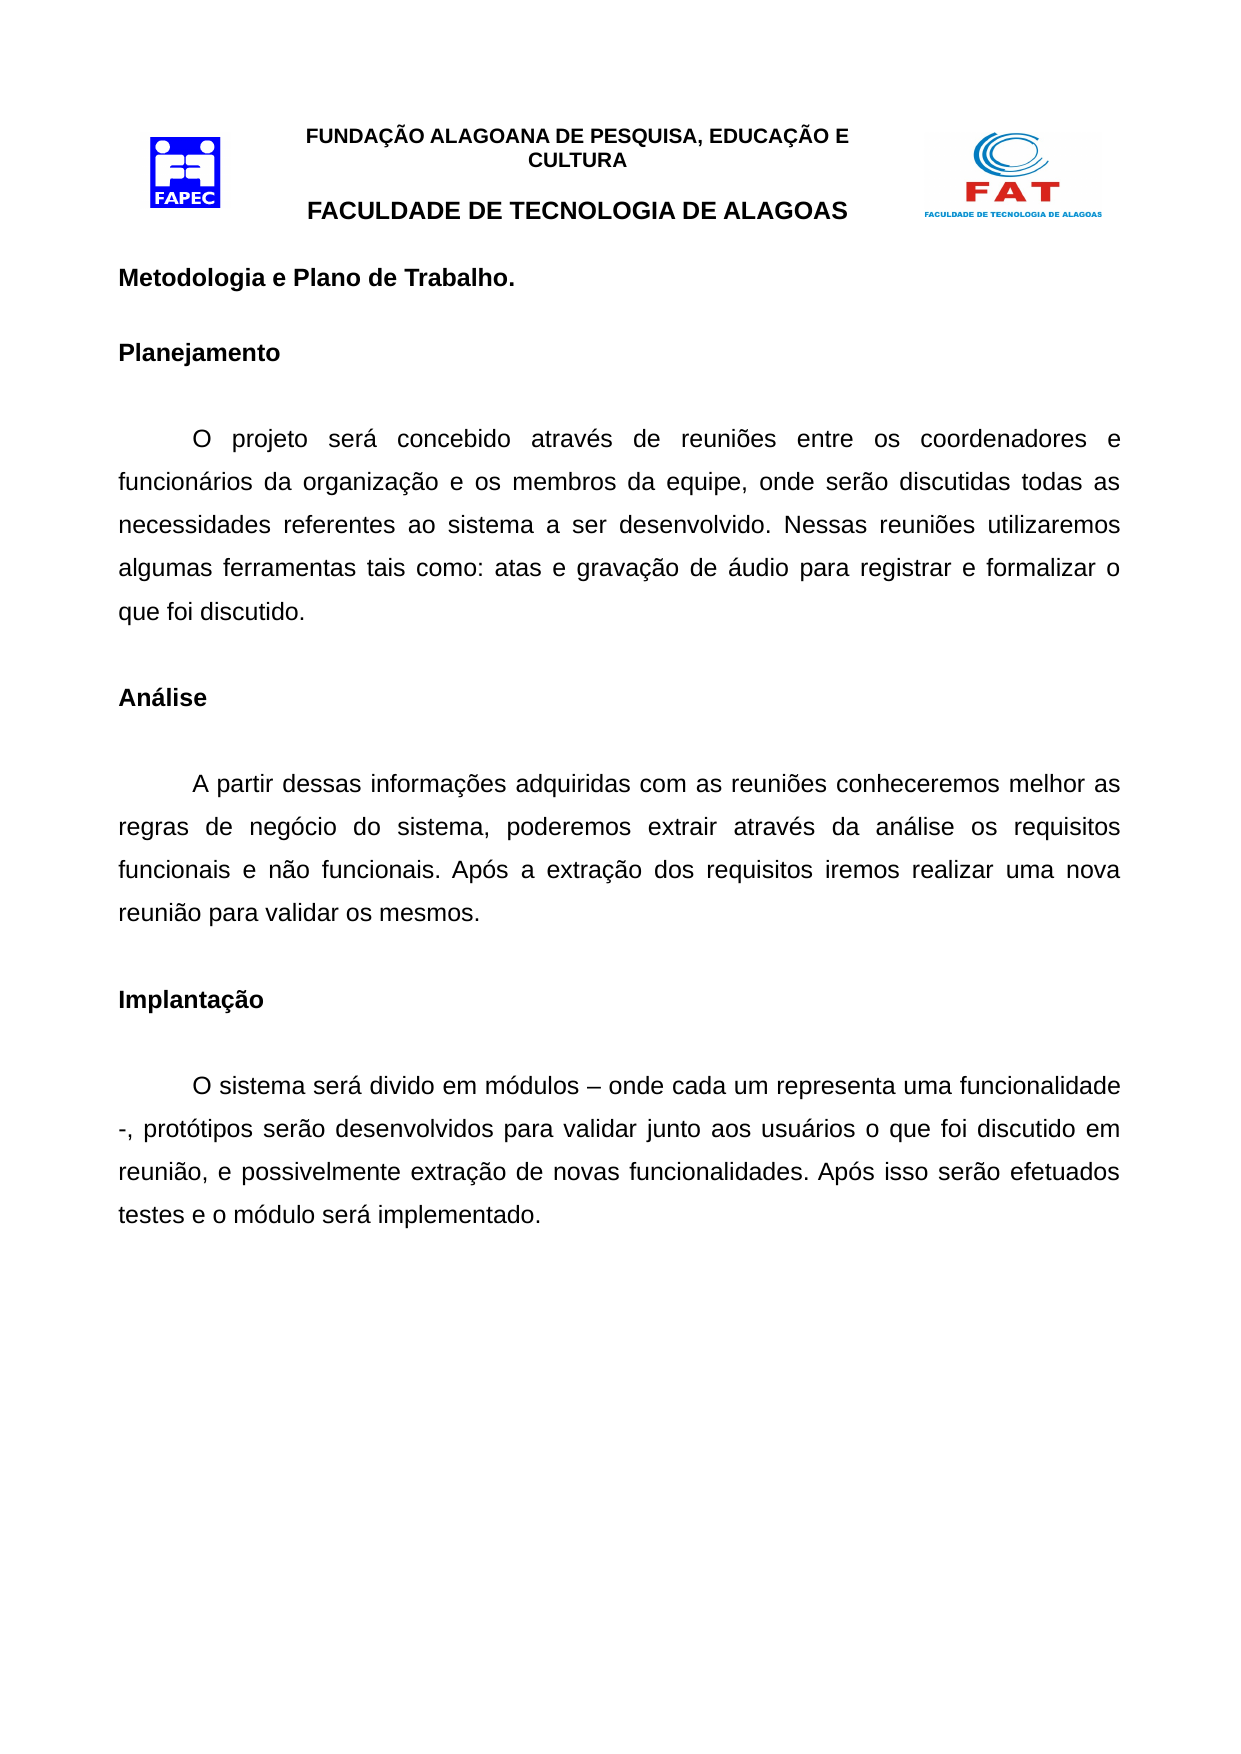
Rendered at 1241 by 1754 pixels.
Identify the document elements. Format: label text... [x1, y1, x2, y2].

text Planejamento [118, 338, 1122, 367]
text O sistema será divido em módulos – onde cada um representa uma funcionalidade -, protótipos serão desenvolvidos para validar junto aos usuários o que foi discutido em reunião, e possivelmente extração de novas funcionalidades. Após isso serão efetuados testes e o módulo será implementado. [118, 1071, 1122, 1229]
text Implantação [118, 985, 1122, 1013]
text O projeto será concebido através de reuniões entre os coordenadores e funcionários da organização e os membros da equipe, onde serão discutidas todas as necessidades referentes ao sistema a ser desenvolvido. Nessas reuniões utilizaremos algumas ferramentas tais como: atas e gravação de áudio para registrar e formalizar o que foi discutido. [118, 424, 1122, 625]
text A partir dessas informações adquiridas com as reuniões conheceremos melhor as regras de negócio do sistema, poderemos extrair através da análise os requisitos funcionais e não funcionais. Após a extração dos requisitos iremos realizar uma nova reunião para validar os mesmos. [118, 769, 1122, 927]
subtitle Metodologia e Plano de Trabalho. [118, 263, 1122, 292]
text Análise [118, 683, 1122, 712]
picture [924, 132, 1102, 217]
